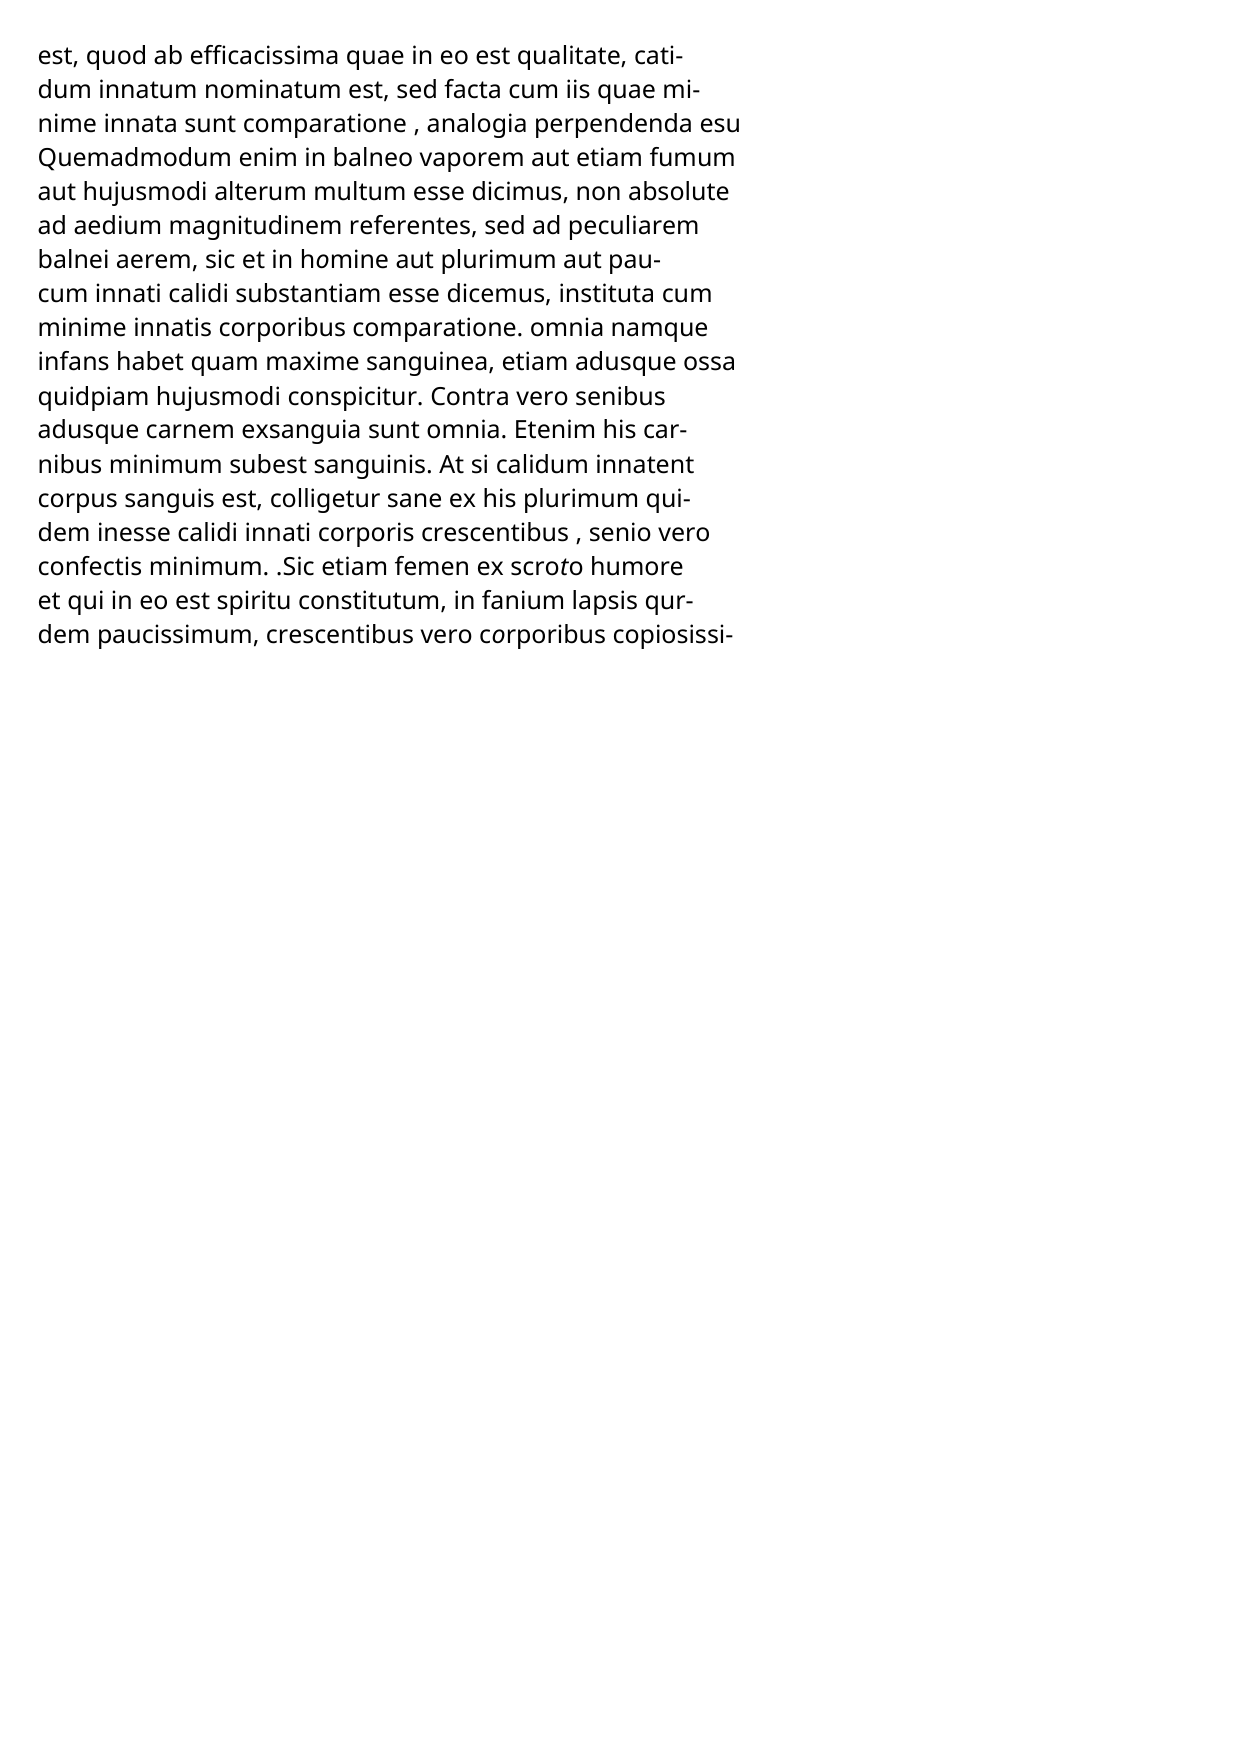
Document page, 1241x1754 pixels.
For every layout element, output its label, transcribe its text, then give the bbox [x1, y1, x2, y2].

text est, quod ab efficacissima quae in eo est qualitate, cati- dum innatum nominatum est, sed facta cum iis quae mi- nime innata sunt comparatione , analogia perpendenda esu Quemadmodum enim in balneo vaporem aut etiam fumum aut hujusmodi alterum multum esse dicimus, non absolute ad aedium magnitudinem referentes, sed ad peculiarem balnei aerem, sic et in homine aut plurimum aut pau- cum innati calidi substantiam esse dicemus, instituta cum minime innatis corporibus comparatione. omnia namque infans habet quam maxime sanguinea, etiam adusque ossa quidpiam hujusmodi conspicitur. Contra vero senibus adusque carnem exsanguia sunt omnia. Etenim his car- nibus minimum subest sanguinis. At si calidum innatent corpus sanguis est, colligetur sane ex his plurimum qui- dem inesse calidi innati corporis crescentibus , senio vero confectis minimum. .Sic etiam femen ex scroto humore et qui in eo est spiritu constitutum, in fanium lapsis qur- dem paucissimum, crescentibus vero corporibus copiosissi- [37, 37, 1203, 651]
